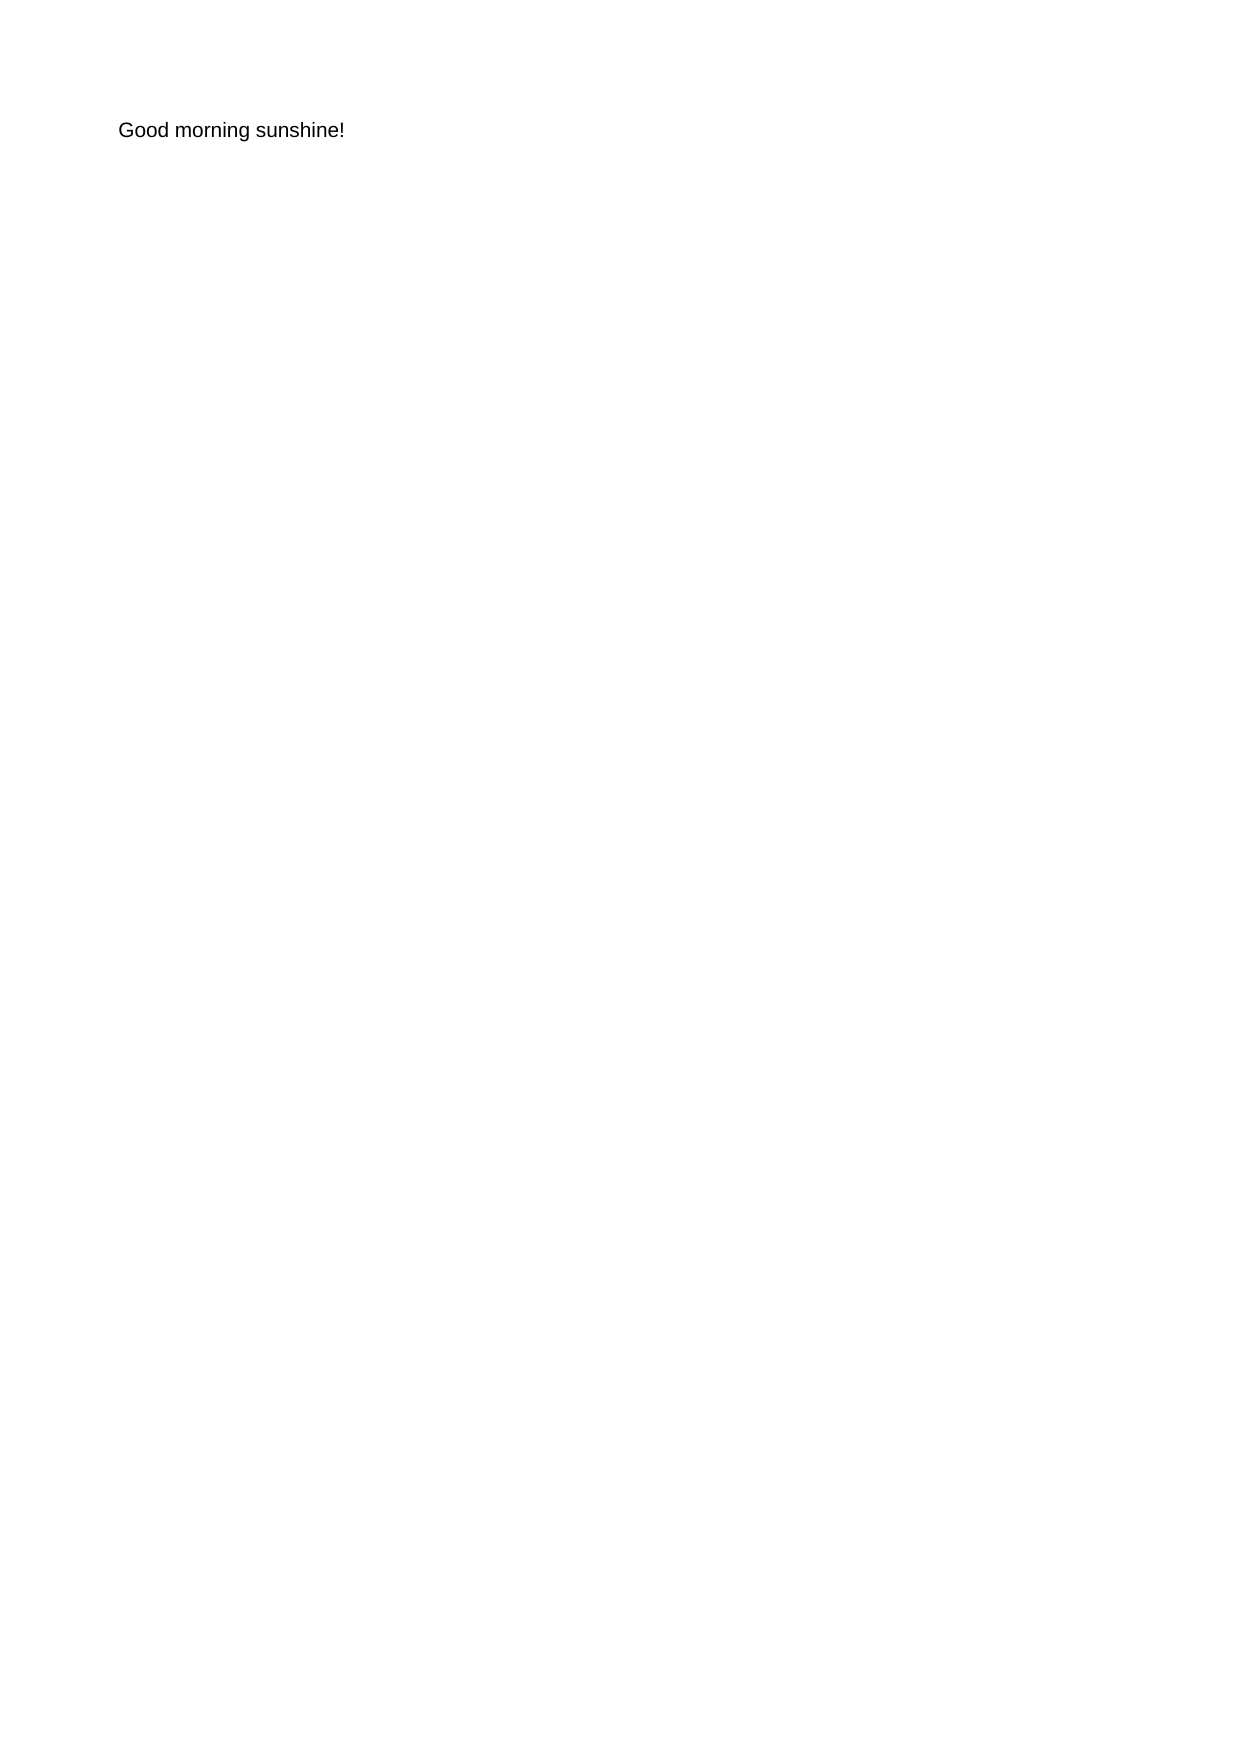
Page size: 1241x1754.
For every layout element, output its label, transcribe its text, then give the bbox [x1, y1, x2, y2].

text Good morning sunshine! [118, 118, 1122, 142]
